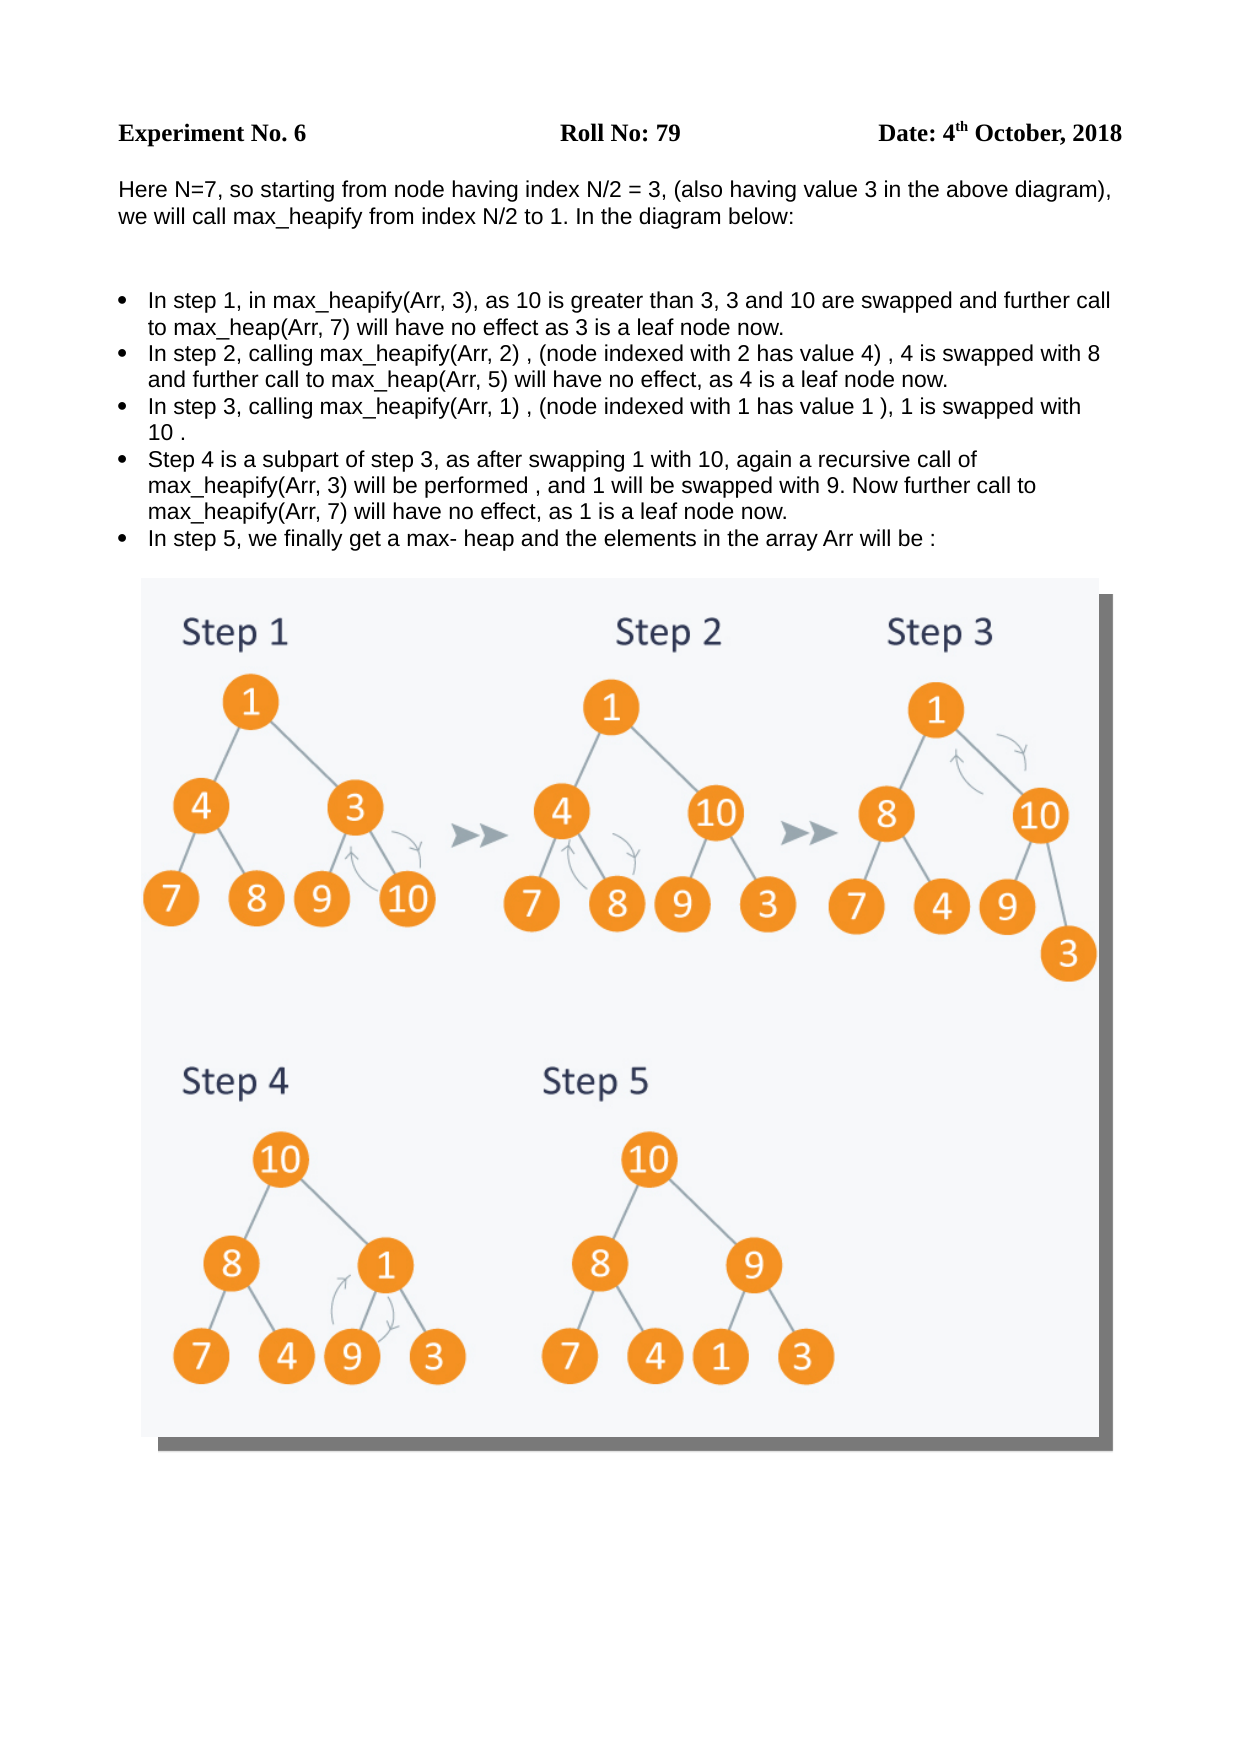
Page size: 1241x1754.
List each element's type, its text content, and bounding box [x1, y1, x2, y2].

list In step 5, we finally get a max- heap and the elements in the array Arr will be : [118, 524, 1122, 551]
picture [141, 578, 1099, 1437]
list Step 4 is a subpart of step 3, as after swapping 1 with 10, again a recursive call of max_heapify(Arr, 3) will be performed , and 1 will be swapped with 9. Now further call to max_heapify(Arr, 7) will have no effect, as 1 is a leaf node now. [118, 446, 1122, 524]
list In step 1, in max_heapify(Arr, 3), as 10 is greater than 3, 3 and 10 are swapped and further call to max_heap(Arr, 7) will have no effect as 3 is a leaf node now. [118, 287, 1122, 340]
list In step 2, calling max_heapify(Arr, 2) , (node indexed with 2 has value 4) , 4 is swapped with 8 and further call to max_heap(Arr, 5) will have no effect, as 4 is a leaf node now. [118, 340, 1122, 393]
list In step 3, calling max_heapify(Arr, 1) , (node indexed with 1 has value 1 ), 1 is swapped with 10 . [118, 393, 1122, 446]
text Here N=7, so starting from node having index N/2 = 3, (also having value 3 in the above diagram), we will call max_heapify from index N/2 to 1. In the diagram below: [118, 176, 1122, 229]
